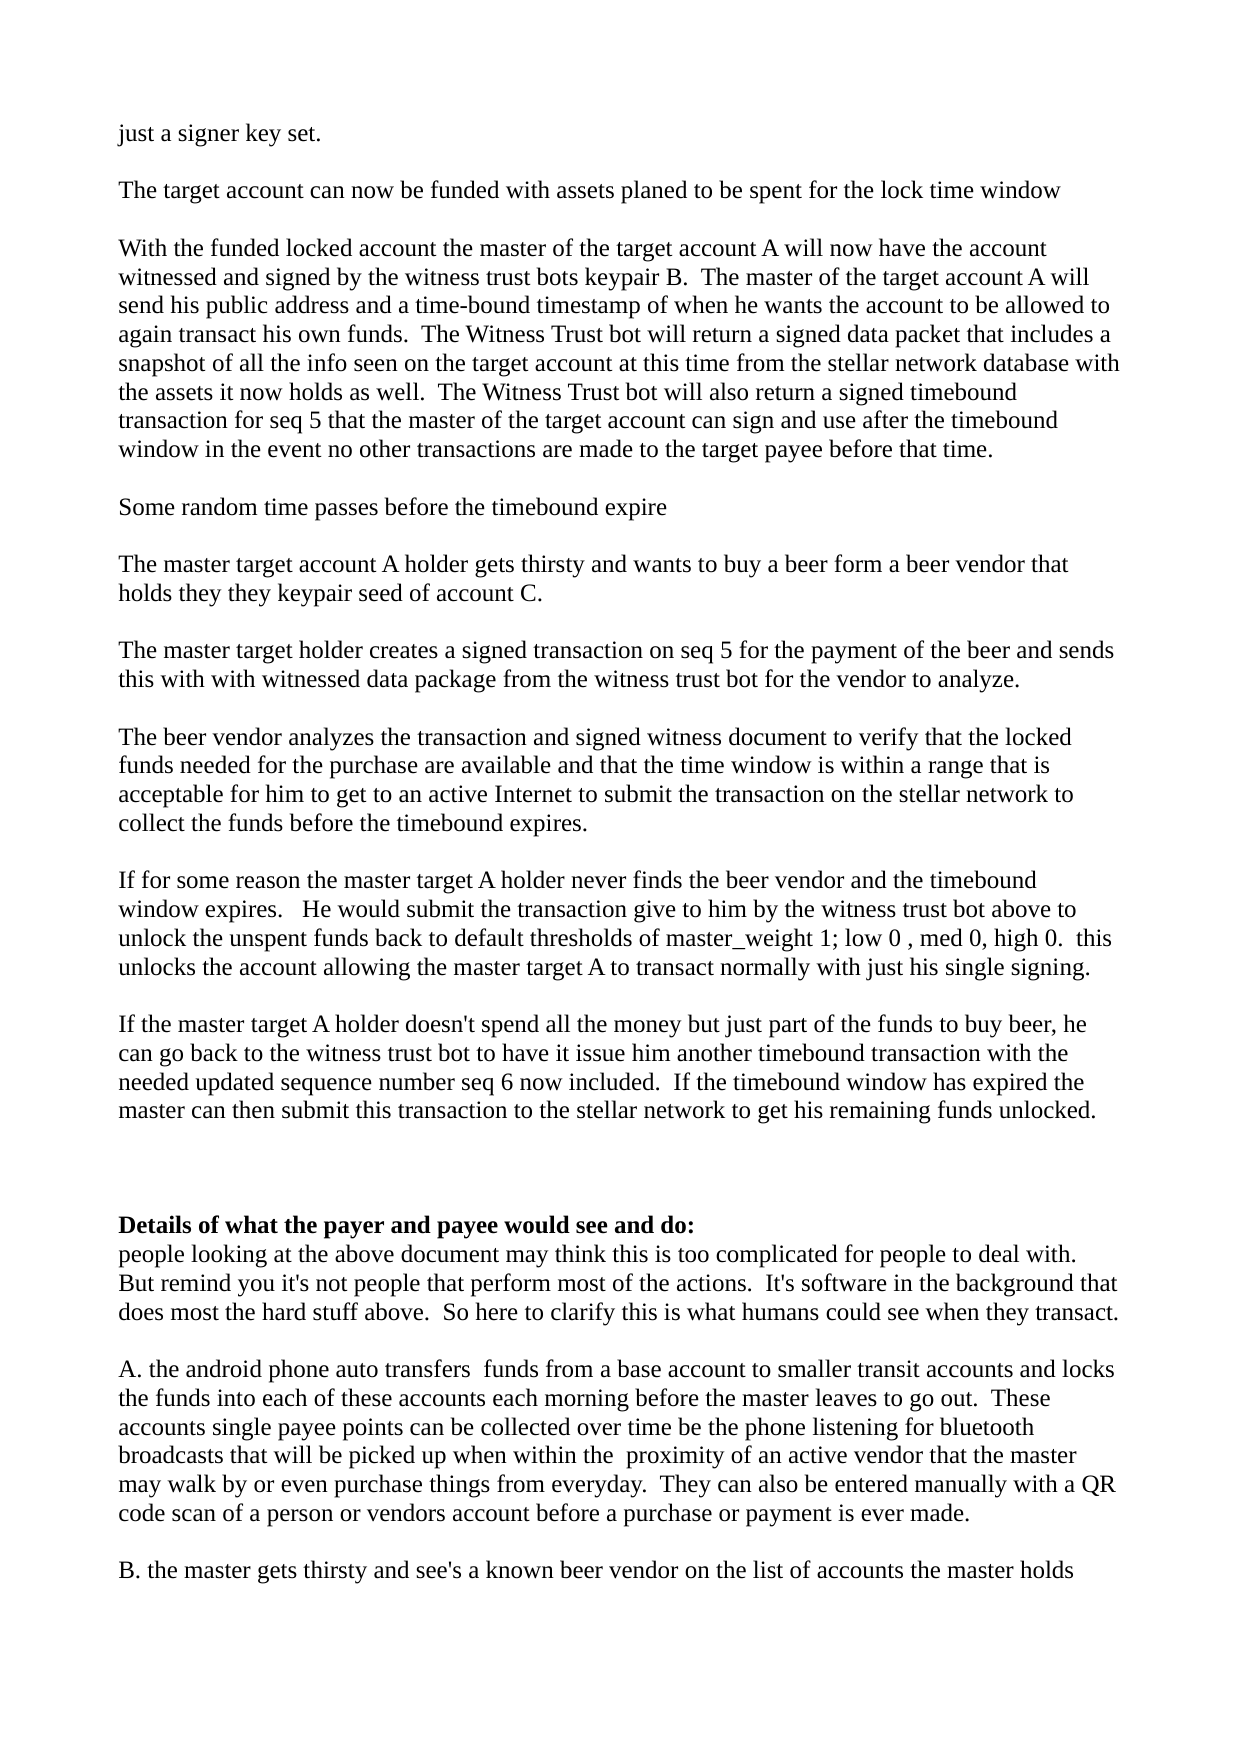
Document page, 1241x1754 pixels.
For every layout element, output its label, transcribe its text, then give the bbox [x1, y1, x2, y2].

text If the master target A holder doesn't spend all the money but just part of the funds to buy beer, he can go back to the witness trust bot to have it issue him another timebound transaction with the needed updated sequence number seq 6 now included. If the timebound window has expired the master can then submit this transaction to the stellar network to get his remaining funds unlocked. [118, 1009, 1122, 1124]
text The beer vendor analyzes the transaction and signed witness document to verify that the locked funds needed for the purchase are available and that the time window is within a range that is acceptable for him to get to an active Internet to submit the transaction on the stellar network to collect the funds before the timebound expires. [118, 722, 1122, 837]
text B. the master gets thirsty and see's a known beer vendor on the list of accounts the master holds [118, 1556, 1122, 1584]
text just a signer key set. [118, 118, 1122, 147]
text The target account can now be funded with assets planed to be spent for the lock time window [118, 176, 1122, 204]
text people looking at the above document may think this is too complicated for people to deal with. But remind you it's not people that perform most of the actions. It's software in the background that does most the hard stuff above. So here to clarify this is what humans could see when they transact. [118, 1239, 1122, 1326]
text With the funded locked account the master of the target account A will now have the account witnessed and signed by the witness trust bots keypair B. The master of the target account A will send his public address and a time-bound timestamp of when he wants the account to be allowed to again transact his own funds. The Witness Trust bot will return a signed data packet that includes a snapshot of all the info seen on the target account at this time from the stellar network database with the assets it now holds as well. The Witness Trust bot will also return a signed timebound transaction for seq 5 that the master of the target account can sign and use after the timebound window in the event no other transactions are made to the target payee before that time. [118, 233, 1122, 463]
text If for some reason the master target A holder never finds the beer vendor and the timebound window expires. He would submit the transaction give to him by the witness trust bot above to unlock the unspent funds back to default thresholds of master_weight 1; low 0 , med 0, high 0. this unlocks the account allowing the master target A to transact normally with just his single signing. [118, 866, 1122, 981]
text The master target account A holder gets thirsty and wants to buy a beer form a beer vendor that holds they they keypair seed of account C. [118, 549, 1122, 607]
text A. the android phone auto transfers funds from a base account to smaller transit accounts and locks the funds into each of these accounts each morning before the master leaves to go out. These accounts single payee points can be collected over time be the phone listening for bluetooth broadcasts that will be picked up when within the proximity of an active vendor that the master may walk by or even purchase things from everyday. They can also be entered manually with a QR code scan of a person or vendors account before a purchase or payment is ever made. [118, 1354, 1122, 1527]
text Some random time passes before the timebound expire [118, 492, 1122, 521]
text The master target holder creates a signed transaction on seq 5 for the payment of the beer and sends this with with witnessed data package from the witness trust bot for the vendor to analyze. [118, 636, 1122, 693]
text Details of what the payer and payee would see and do: [118, 1211, 1122, 1239]
